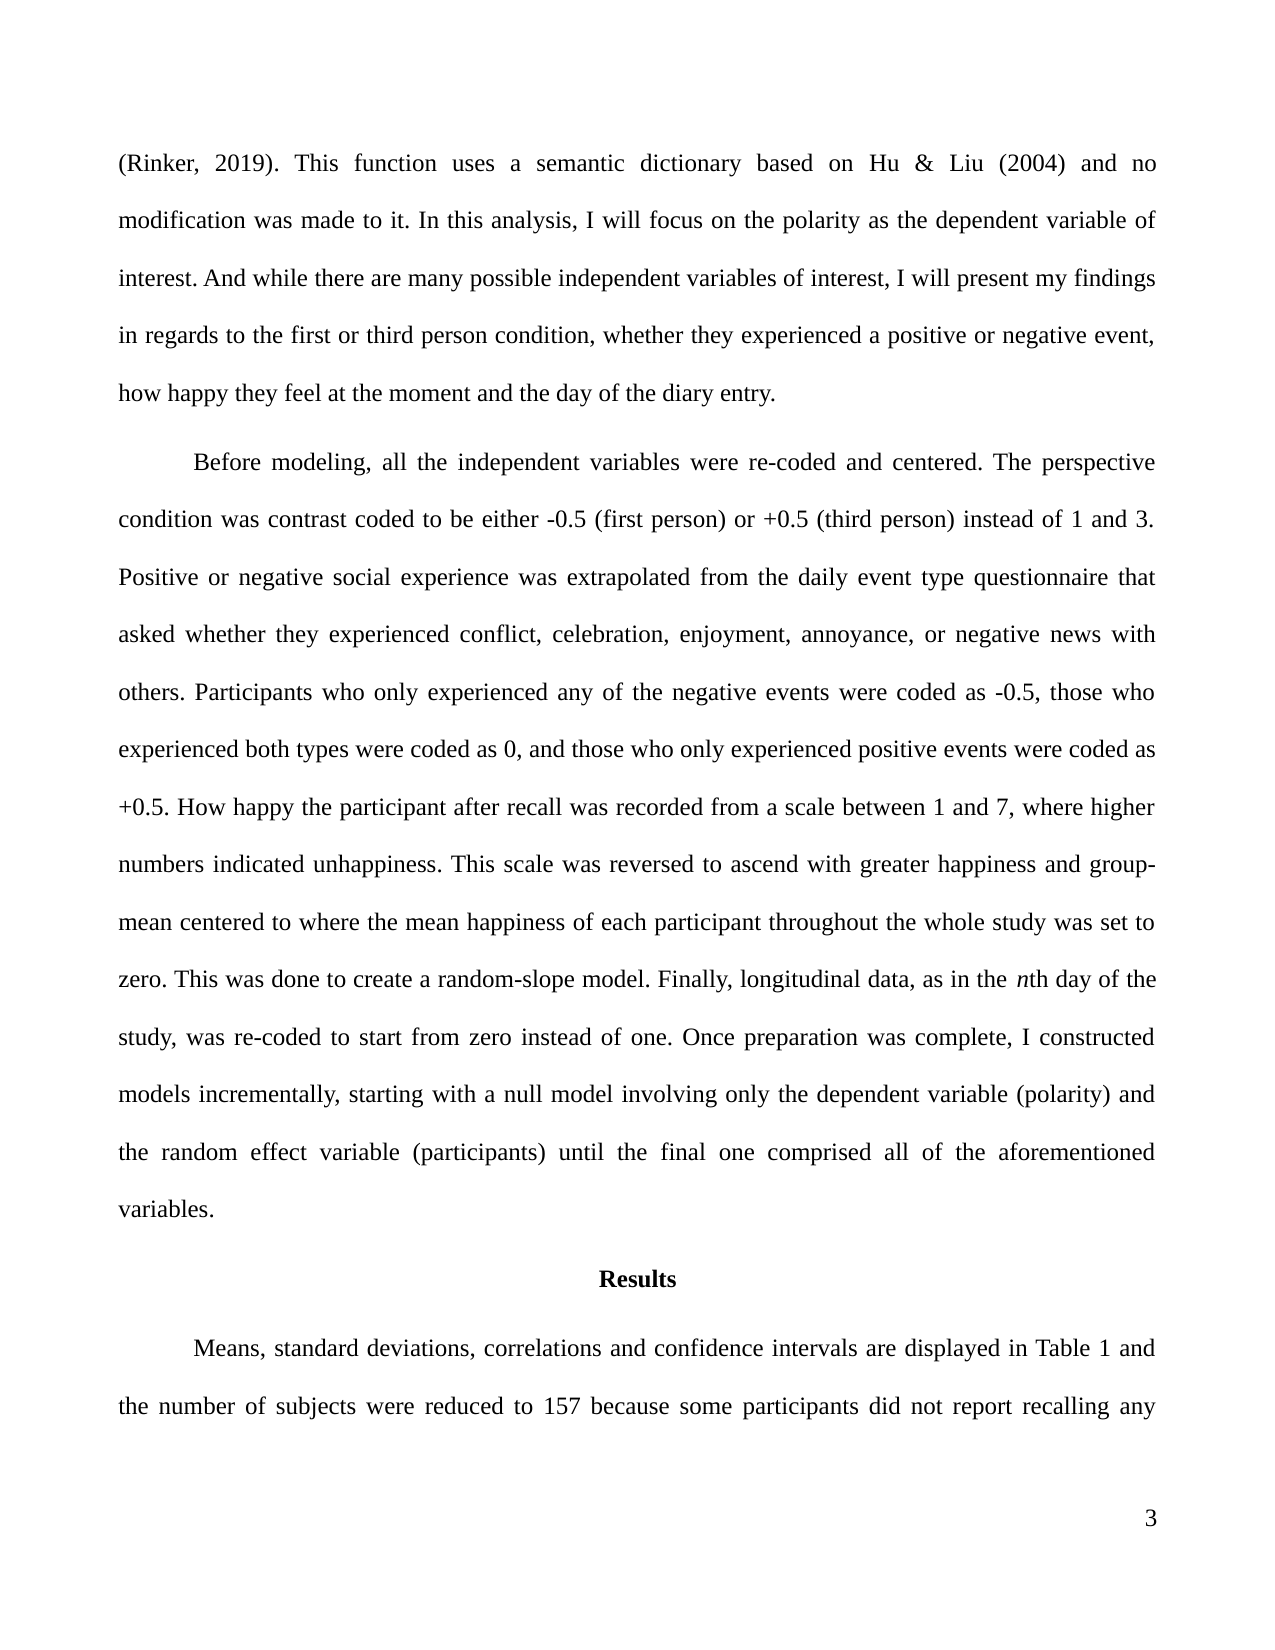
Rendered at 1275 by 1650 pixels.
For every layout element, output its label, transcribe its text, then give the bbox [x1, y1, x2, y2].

text Means, standard deviations, correlations and confidence intervals are displayed in Table 1 and the number of subjects were reduced to 157 because some participants did not report recalling any [118, 1333, 1157, 1419]
text Results [118, 1264, 1157, 1293]
text (Rinker, 2019)⁠. This function uses a semantic dictionary based on Hu & Liu (2004) and no modification was made to it. In this analysis, I will focus on the polarity as the dependent variable of interest. And while there are many possible independent variables of interest, I will present my findings in regards to the first or third person condition, whether they experienced a positive or negative event, how happy they feel at the moment and the day of the diary entry. [118, 148, 1157, 406]
text Before modeling, all the independent variables were re-coded and centered. The perspective condition was contrast coded to be either -0.5 (first person) or +0.5 (third person) instead of 1 and 3. Positive or negative social experience was extrapolated from the daily event type questionnaire that asked whether they experienced conflict, celebration, enjoyment, annoyance, or negative news with others. Participants who only experienced any of the negative events were coded as -0.5, those who experienced both types were coded as 0, and those who only experienced positive events were coded as +0.5. How happy the participant after recall was recorded from a scale between 1 and 7, where higher numbers indicated unhappiness. This scale was reversed to ascend with greater happiness and group-mean centered to where the mean happiness of each participant throughout the whole study was set to zero. This was done to create a random-slope model. Finally, longitudinal data, as in the nth day of the study, was re-coded to start from zero instead of one. Once preparation was complete, I constructed models incrementally, starting with a null model involving only the dependent variable (polarity) and the random effect variable (participants) until the final one comprised all of the aforementioned variables. [118, 447, 1157, 1223]
